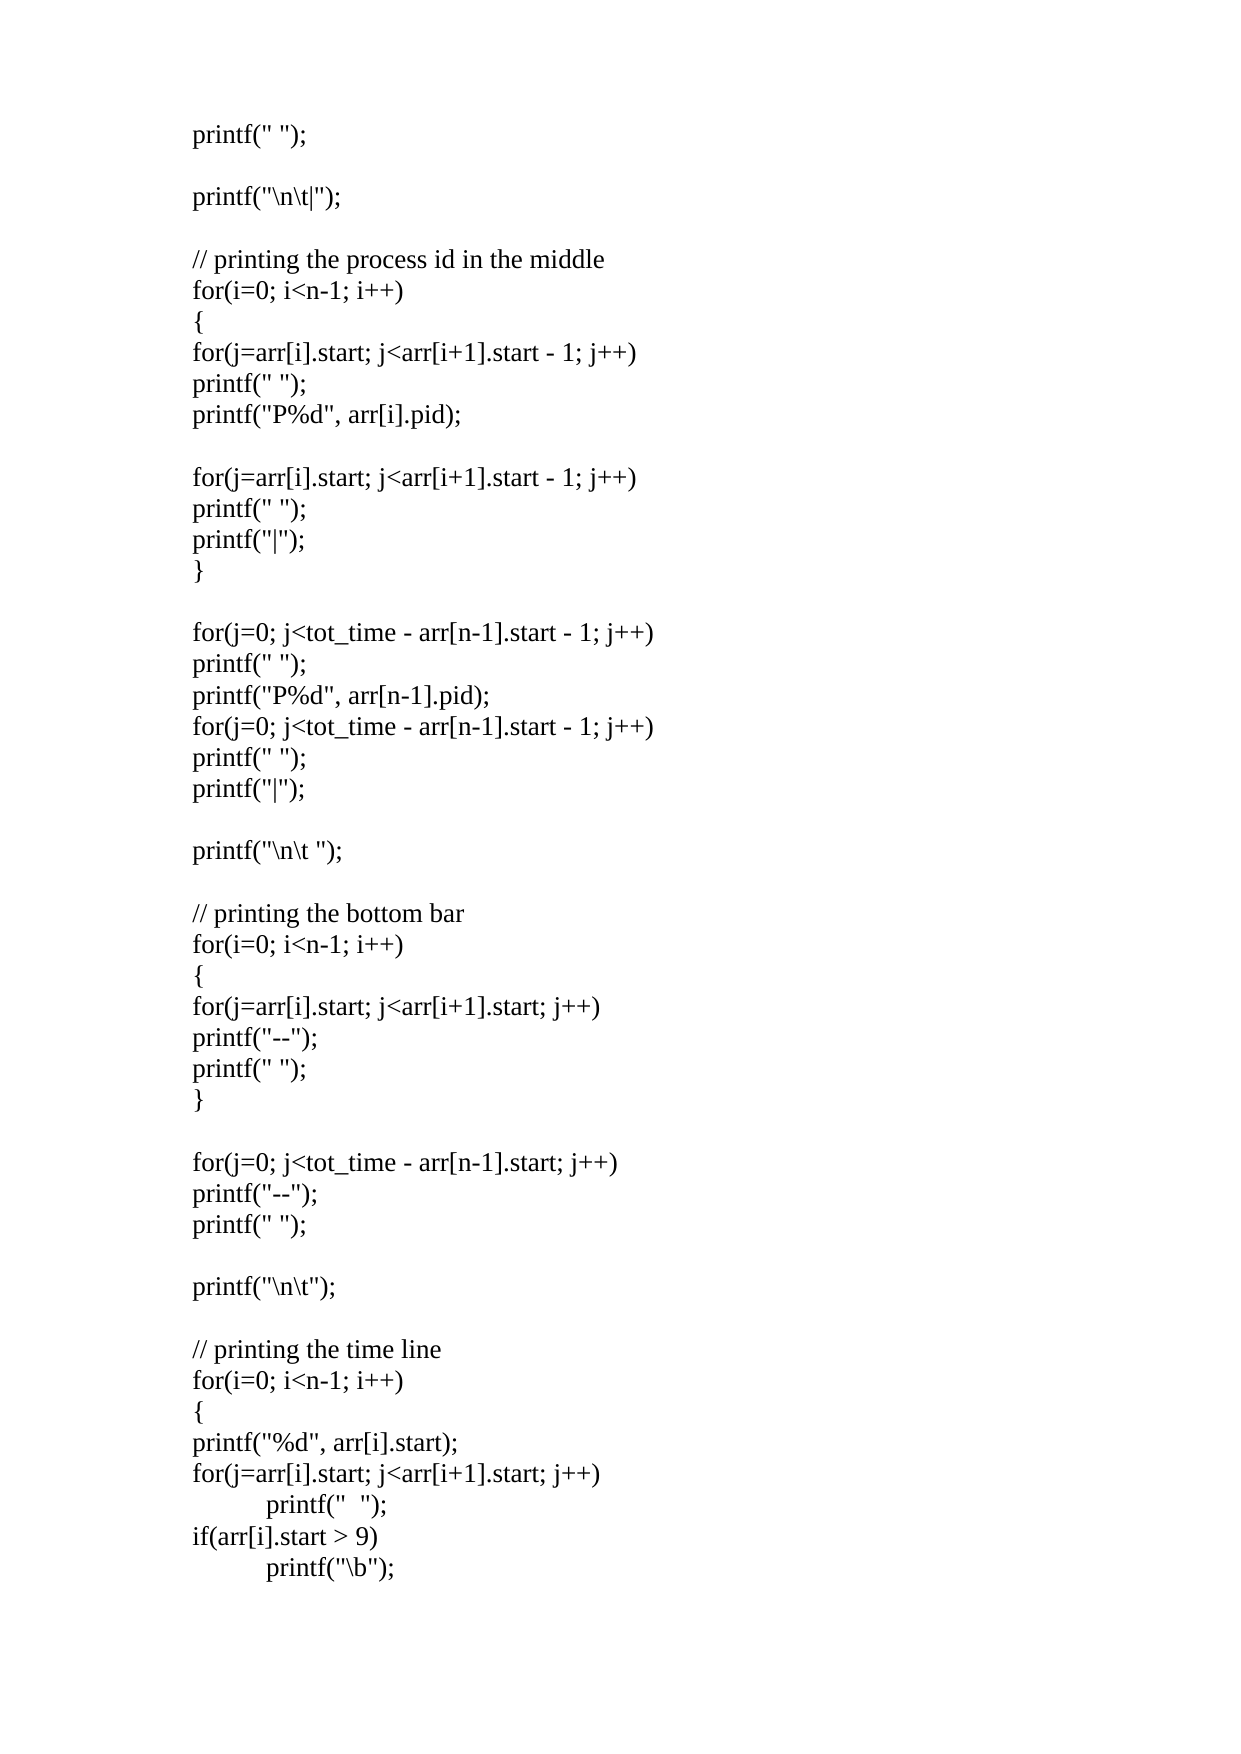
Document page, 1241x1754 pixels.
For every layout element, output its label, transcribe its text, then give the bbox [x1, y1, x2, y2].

text for(j=arr[i].start; j<arr[i+1].start; j++) [118, 1457, 1122, 1488]
text printf(" "); [118, 367, 1122, 398]
text for(j=0; j<tot_time - arr[n-1].start; j++) [118, 1146, 1122, 1177]
text printf(" "); [118, 118, 1122, 149]
text for(i=0; i<n-1; i++) [118, 928, 1122, 959]
text for(j=0; j<tot_time - arr[n-1].start - 1; j++) [118, 616, 1122, 648]
text printf("%d", arr[i].start); [118, 1426, 1122, 1457]
text printf("P%d", arr[n-1].pid); [118, 679, 1122, 710]
text printf(" "); [118, 1208, 1122, 1239]
text } [118, 1084, 1122, 1115]
text printf(" "); [118, 1052, 1122, 1084]
text { [118, 959, 1122, 990]
text } [118, 554, 1122, 585]
text if(arr[i].start > 9) [118, 1520, 1122, 1551]
text for(j=0; j<tot_time - arr[n-1].start - 1; j++) [118, 710, 1122, 741]
text printf(" "); [118, 741, 1122, 772]
text { [118, 305, 1122, 336]
text printf("|"); [118, 772, 1122, 803]
text printf(" "); [118, 1488, 1122, 1520]
text printf("\n\t|"); [118, 180, 1122, 212]
text { [118, 1395, 1122, 1426]
text for(j=arr[i].start; j<arr[i+1].start; j++) [118, 990, 1122, 1021]
text printf("\n\t"); [118, 1271, 1122, 1302]
text for(i=0; i<n-1; i++) [118, 1364, 1122, 1395]
text // printing the time line [118, 1333, 1122, 1364]
text printf("\n\t "); [118, 834, 1122, 866]
text // printing the bottom bar [118, 897, 1122, 928]
text for(i=0; i<n-1; i++) [118, 274, 1122, 305]
text printf("--"); [118, 1021, 1122, 1052]
text for(j=arr[i].start; j<arr[i+1].start - 1; j++) [118, 336, 1122, 367]
text printf(" "); [118, 492, 1122, 523]
text for(j=arr[i].start; j<arr[i+1].start - 1; j++) [118, 461, 1122, 492]
text printf("P%d", arr[i].pid); [118, 398, 1122, 429]
text printf(" "); [118, 648, 1122, 679]
text // printing the process id in the middle [118, 243, 1122, 274]
text printf("--"); [118, 1177, 1122, 1208]
text printf("\b"); [118, 1551, 1122, 1582]
text printf("|"); [118, 523, 1122, 554]
